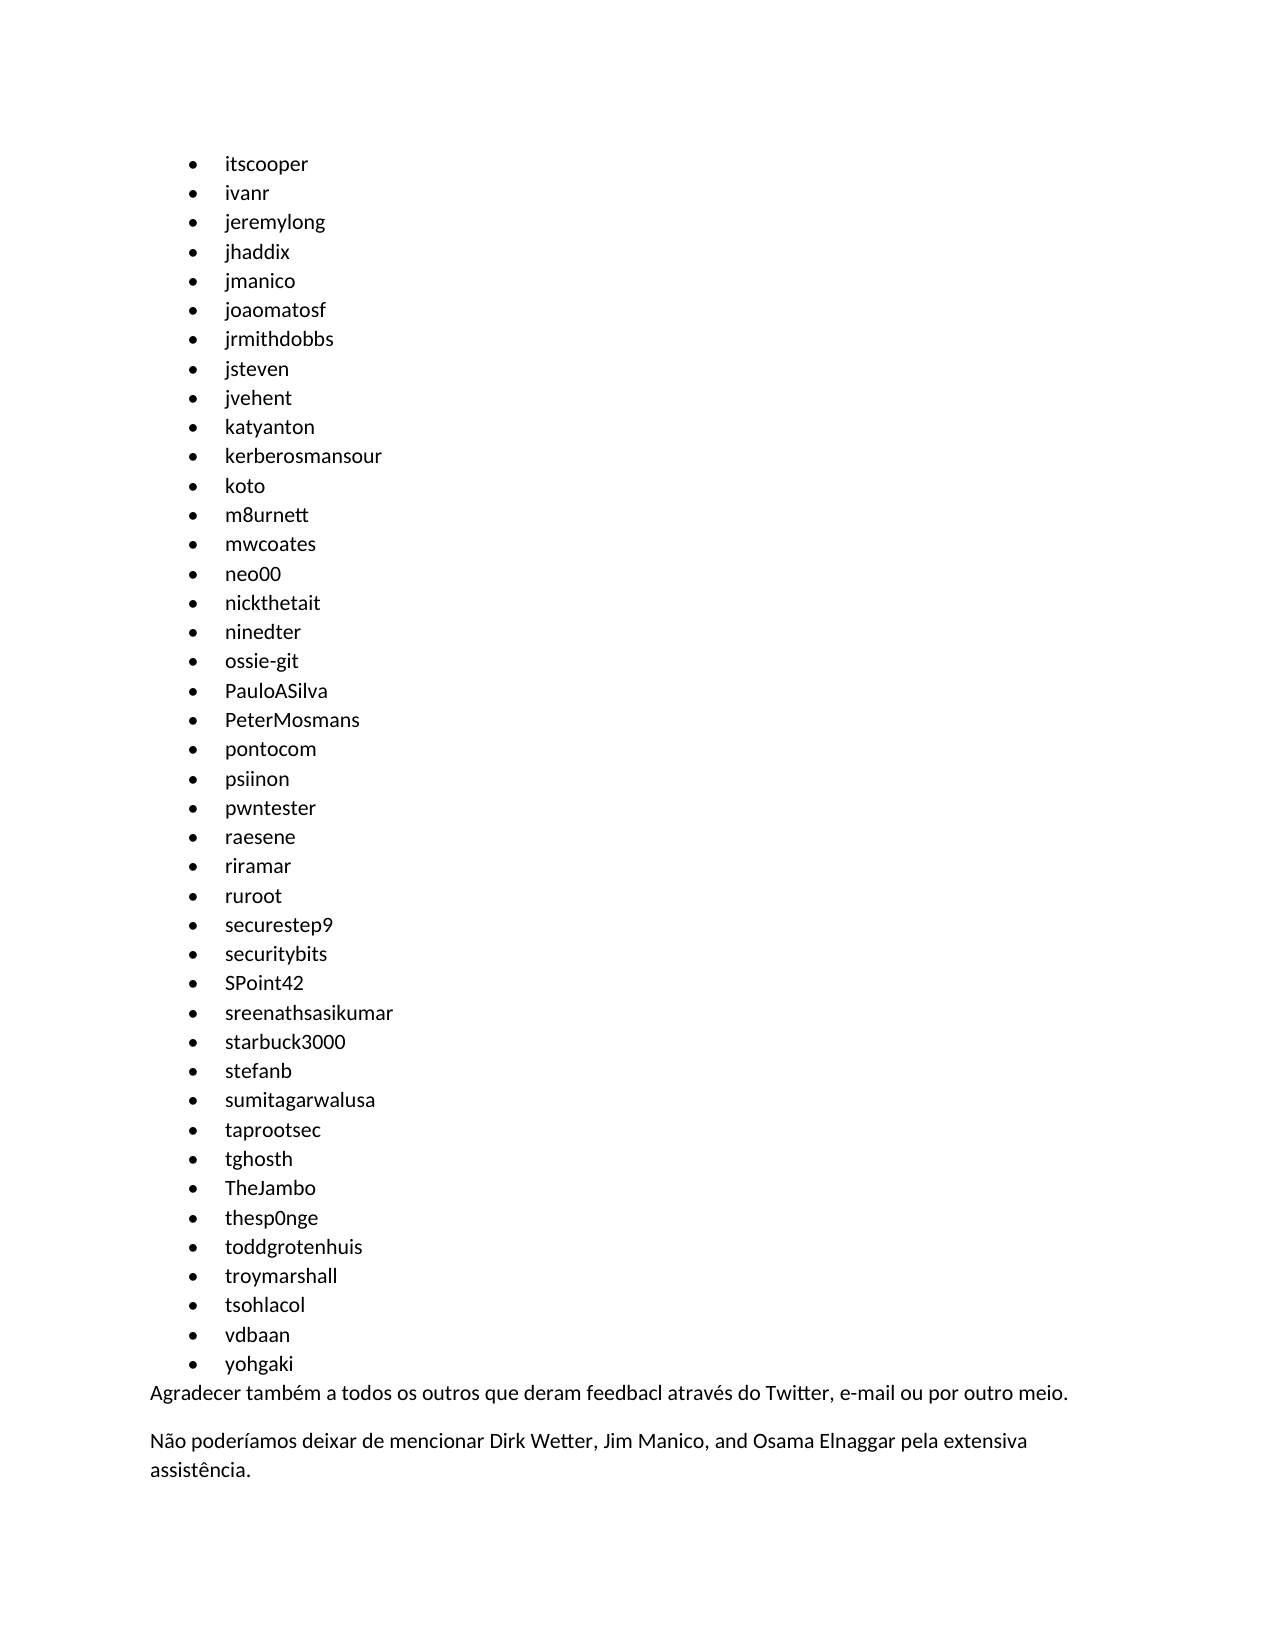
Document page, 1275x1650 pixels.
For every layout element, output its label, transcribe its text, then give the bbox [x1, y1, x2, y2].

text Agradecer também a todos os outros que deram feedbacl através do Twitter, e-mail ou por outro meio. [150, 1379, 1125, 1406]
list jsteven [187, 355, 1125, 382]
list jmanico [187, 267, 1125, 294]
list PeterMosmans [187, 706, 1125, 733]
list m8urnett [187, 501, 1125, 528]
list pontocom [187, 735, 1125, 762]
list sreenathsasikumar [187, 999, 1125, 1026]
list kerberosmansour [187, 443, 1125, 469]
list SPoint42 [187, 969, 1125, 996]
list jeremylong [187, 208, 1125, 235]
list PauloASilva [187, 677, 1125, 703]
list psiinon [187, 765, 1125, 791]
list koto [187, 472, 1125, 499]
list tghosth [187, 1145, 1125, 1172]
list vdbaan [187, 1321, 1125, 1347]
list neo00 [187, 560, 1125, 586]
list joaomatosf [187, 296, 1125, 323]
list mwcoates [187, 531, 1125, 557]
list itscooper [187, 150, 1125, 177]
list ruroot [187, 882, 1125, 908]
list stefanb [187, 1057, 1125, 1084]
list securitybits [187, 940, 1125, 967]
list katyanton [187, 413, 1125, 440]
list starbuck3000 [187, 1028, 1125, 1055]
list tsohlacol [187, 1292, 1125, 1318]
list toddgrotenhuis [187, 1233, 1125, 1260]
list nickthetait [187, 589, 1125, 616]
list jvehent [187, 384, 1125, 411]
list securestep9 [187, 911, 1125, 938]
text Não poderíamos deixar de mencionar Dirk Wetter, Jim Manico, and Osama Elnaggar pela extensiva assistência. [150, 1427, 1125, 1483]
list yohgaki [187, 1350, 1125, 1377]
list ivanr [187, 179, 1125, 206]
list jhaddix [187, 238, 1125, 264]
list thesp0nge [187, 1204, 1125, 1230]
list jrmithdobbs [187, 326, 1125, 352]
list ninedter [187, 618, 1125, 645]
list sumitagarwalusa [187, 1087, 1125, 1113]
list raesene [187, 823, 1125, 850]
list troymarshall [187, 1262, 1125, 1289]
list ossie-git [187, 648, 1125, 674]
list taprootsec [187, 1116, 1125, 1143]
list TheJambo [187, 1174, 1125, 1201]
list pwntester [187, 794, 1125, 821]
list riramar [187, 852, 1125, 879]
